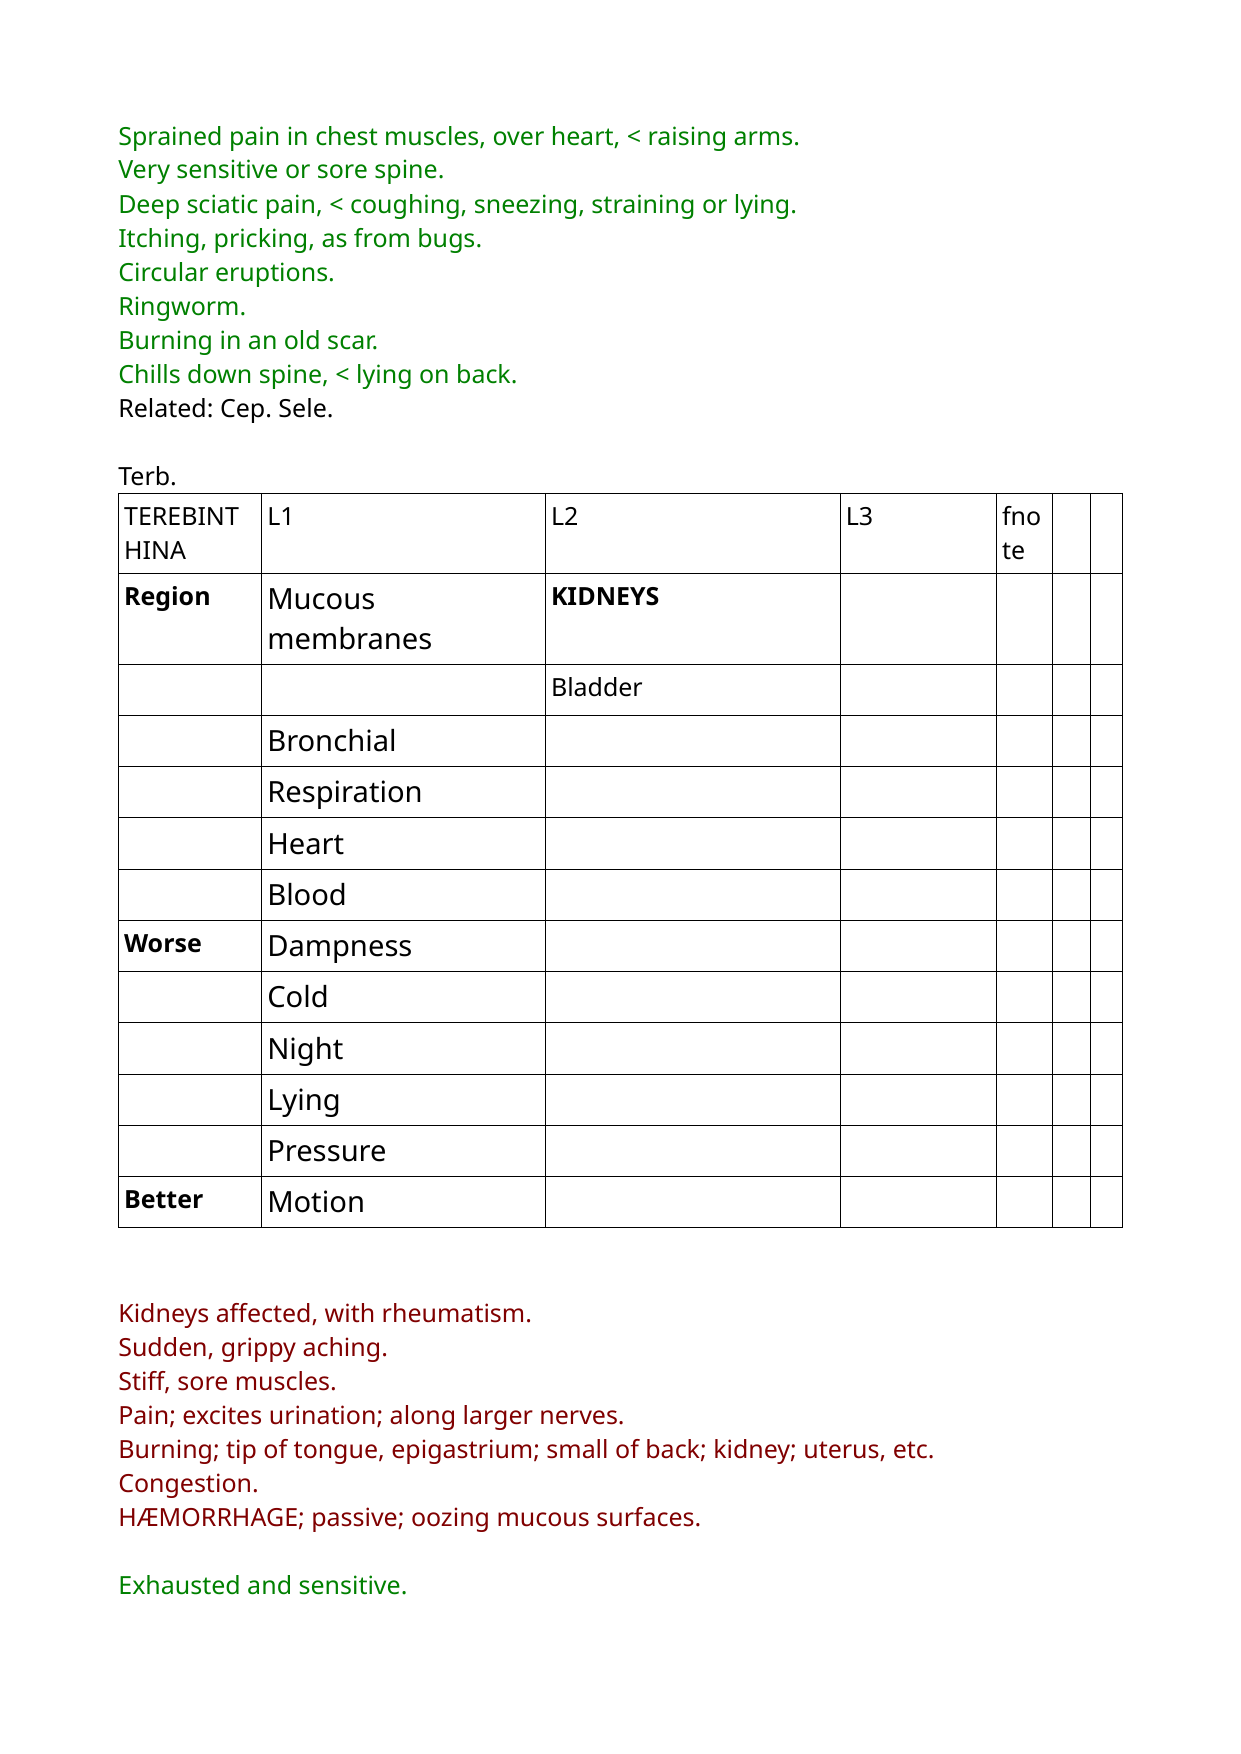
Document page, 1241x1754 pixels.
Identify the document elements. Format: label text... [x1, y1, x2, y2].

table_cell [997, 818, 1052, 868]
table_cell [546, 1075, 840, 1125]
table_cell [1053, 574, 1090, 663]
table_cell [262, 665, 545, 715]
table_cell [1053, 1177, 1090, 1227]
table_cell [1091, 1177, 1122, 1227]
table_cell Dampness [262, 921, 545, 971]
table_header L2 [546, 494, 840, 572]
table_cell [546, 972, 840, 1022]
text HÆMORRHAGE; passive; oozing mucous surfaces. [118, 1500, 1122, 1534]
text Congestion. [118, 1466, 1122, 1500]
table_cell Bronchial [262, 716, 545, 766]
table_cell [119, 1075, 261, 1125]
table_cell Mucous membranes [262, 574, 545, 663]
table_cell [841, 574, 996, 663]
table_header L1 [262, 494, 545, 572]
table_cell Respiration [262, 767, 545, 817]
table_cell [997, 1023, 1052, 1073]
table_cell Lying [262, 1075, 545, 1125]
text Itching, pricking, as from bugs. [118, 220, 1122, 254]
table_cell [546, 1126, 840, 1176]
table_cell [997, 1075, 1052, 1125]
table_cell [1053, 767, 1090, 817]
table_cell [1091, 716, 1122, 766]
table_cell [1091, 870, 1122, 920]
table_cell [841, 870, 996, 920]
table_cell [1091, 1075, 1122, 1125]
table_cell [1091, 818, 1122, 868]
table_cell [997, 1177, 1052, 1227]
table_cell [841, 1126, 996, 1176]
text Pain; excites urination; along larger nerves. [118, 1398, 1122, 1432]
table_cell [119, 818, 261, 868]
table_cell [1053, 1023, 1090, 1073]
table_cell [997, 1126, 1052, 1176]
text Burning; tip of tongue, epigastrium; small of back; kidney; uterus, etc. [118, 1432, 1122, 1466]
text Deep sciatic pain, < coughing, sneezing, straining or lying. [118, 186, 1122, 220]
table_cell [997, 767, 1052, 817]
table_cell [546, 1023, 840, 1073]
table_cell Night [262, 1023, 545, 1073]
table_cell Bladder [546, 665, 840, 715]
table_cell [546, 767, 840, 817]
table_cell [119, 767, 261, 817]
table_cell [546, 921, 840, 971]
text Chills down spine, < lying on back. [118, 357, 1122, 391]
table_cell [119, 665, 261, 715]
table_header L3 [841, 494, 996, 572]
table_cell [1053, 972, 1090, 1022]
table_header [1091, 494, 1122, 572]
text Terb. [118, 459, 1122, 493]
table_cell [119, 972, 261, 1022]
table_cell Region [119, 574, 261, 663]
table_cell KIDNEYS [546, 574, 840, 663]
text Circular eruptions. [118, 254, 1122, 288]
table_cell Heart [262, 818, 545, 868]
table_cell [997, 665, 1052, 715]
table_cell [1091, 767, 1122, 817]
table_cell [997, 972, 1052, 1022]
table_cell [1091, 1126, 1122, 1176]
text Stiff, sore muscles. [118, 1363, 1122, 1398]
table_cell [841, 1023, 996, 1073]
table_cell [1053, 1075, 1090, 1125]
text Sprained pain in chest muscles, over heart, < raising arms. [118, 118, 1122, 152]
table_cell [841, 1075, 996, 1125]
table_cell [997, 870, 1052, 920]
table_cell [841, 665, 996, 715]
table_cell [1091, 921, 1122, 971]
table_header TEREBINTHINA [119, 494, 261, 572]
table_cell [119, 1023, 261, 1073]
text Related: Cep. Sele. [118, 391, 1122, 425]
table_cell Pressure [262, 1126, 545, 1176]
table_cell [841, 1177, 996, 1227]
table_cell [546, 870, 840, 920]
table_cell [546, 1177, 840, 1227]
table_cell [1053, 818, 1090, 868]
table_cell [1053, 921, 1090, 971]
table_cell [1091, 1023, 1122, 1073]
table_header [1053, 494, 1090, 572]
table_cell [841, 767, 996, 817]
table_cell [841, 921, 996, 971]
table_cell Worse [119, 921, 261, 971]
table_cell [1053, 665, 1090, 715]
table_cell [1053, 716, 1090, 766]
table_cell [1053, 1126, 1090, 1176]
table_cell [841, 972, 996, 1022]
table_cell [1091, 574, 1122, 663]
table_cell [1053, 870, 1090, 920]
table_cell [997, 574, 1052, 663]
table_cell Motion [262, 1177, 545, 1227]
text Exhausted and sensitive. [118, 1568, 1122, 1602]
text Sudden, grippy aching. [118, 1329, 1122, 1363]
table_cell [1091, 665, 1122, 715]
table_cell Cold [262, 972, 545, 1022]
table_cell [997, 921, 1052, 971]
table_cell [119, 870, 261, 920]
table_cell [119, 716, 261, 766]
table_cell Blood [262, 870, 545, 920]
text Ringworm. [118, 288, 1122, 322]
text Very sensitive or sore spine. [118, 152, 1122, 186]
text Kidneys affected, with rheumatism. [118, 1295, 1122, 1329]
table_cell [997, 716, 1052, 766]
text Burning in an old scar. [118, 322, 1122, 357]
table_header fnote [997, 494, 1052, 572]
table_cell [546, 716, 840, 766]
table_cell [841, 818, 996, 868]
table_cell [1091, 972, 1122, 1022]
table_cell [119, 1126, 261, 1176]
table_cell Better [119, 1177, 261, 1227]
table_cell [546, 818, 840, 868]
table_cell [841, 716, 996, 766]
